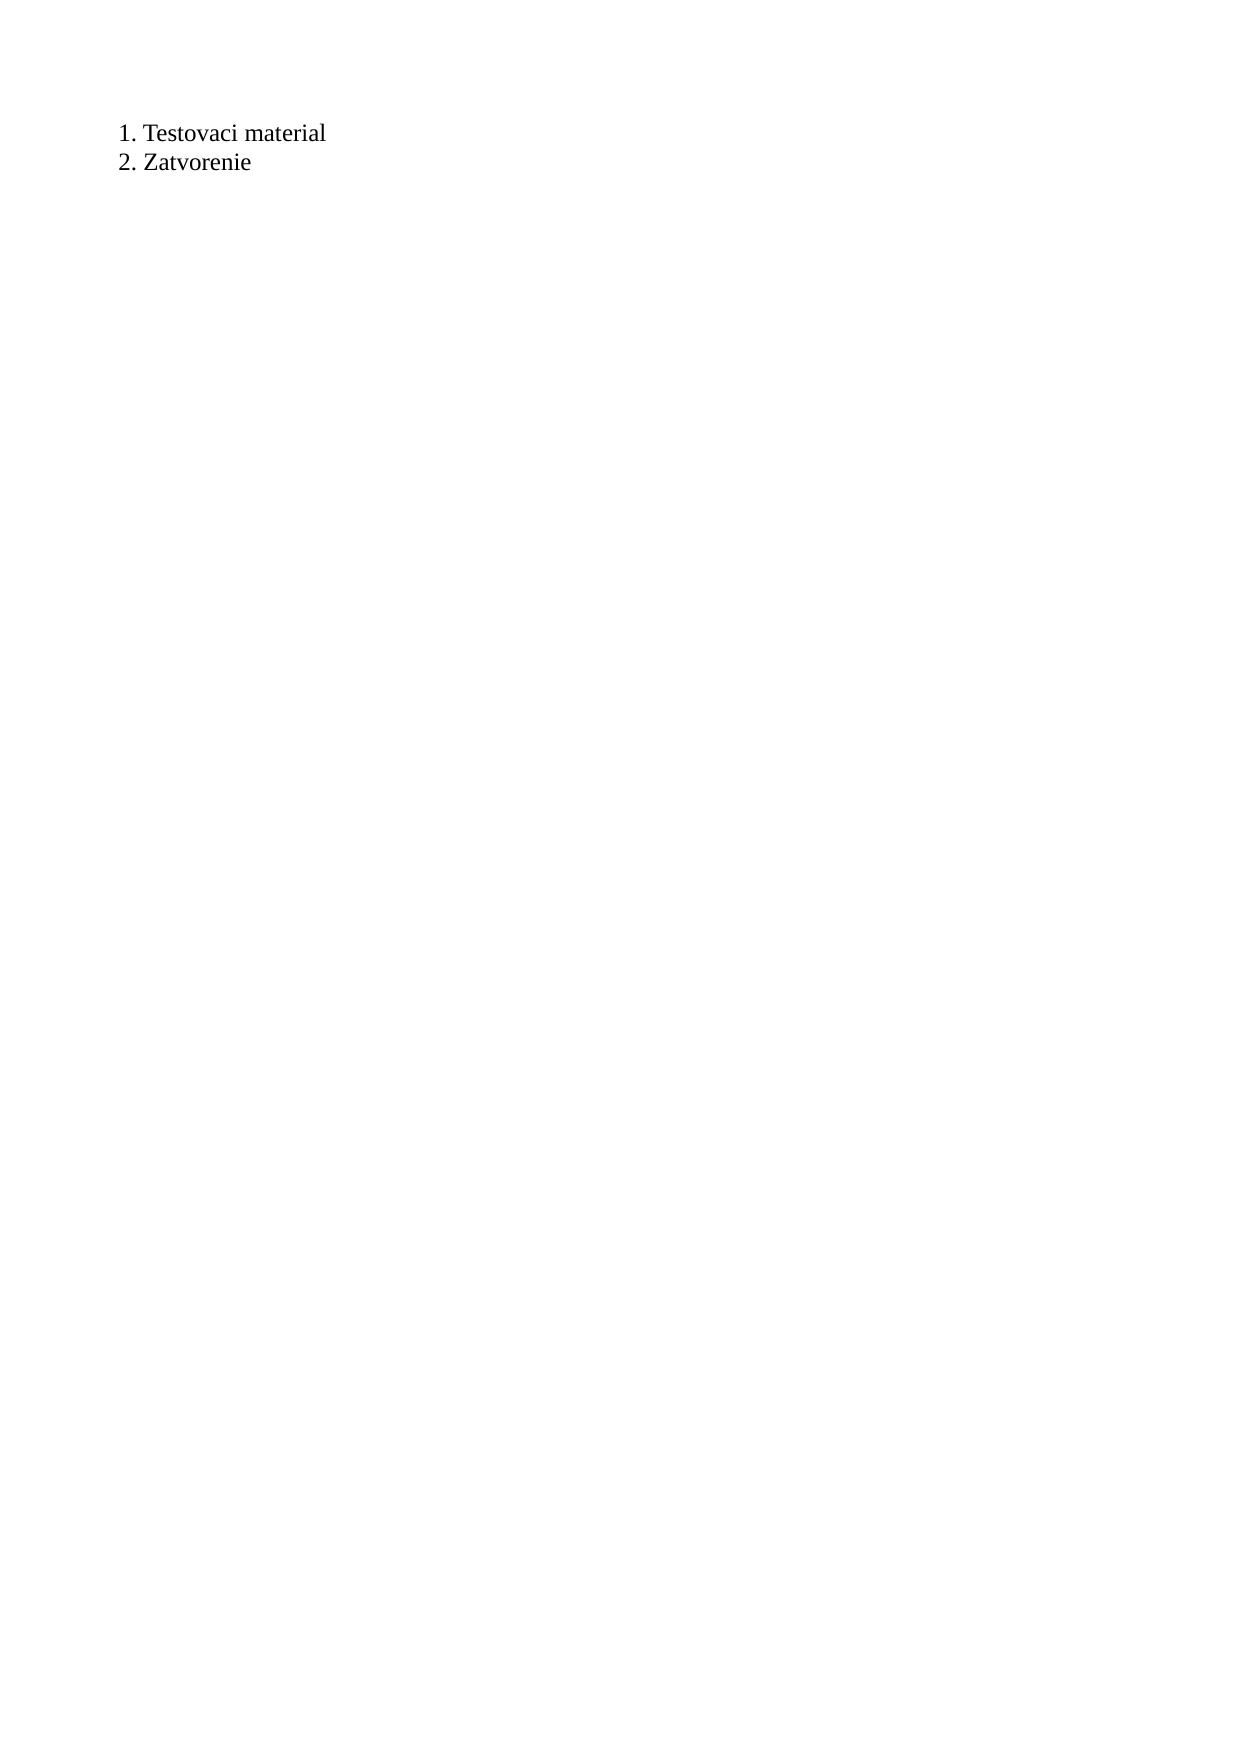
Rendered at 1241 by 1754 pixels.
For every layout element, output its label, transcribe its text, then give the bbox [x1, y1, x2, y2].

text 1. Testovaci material 2. Zatvorenie [118, 118, 1122, 204]
